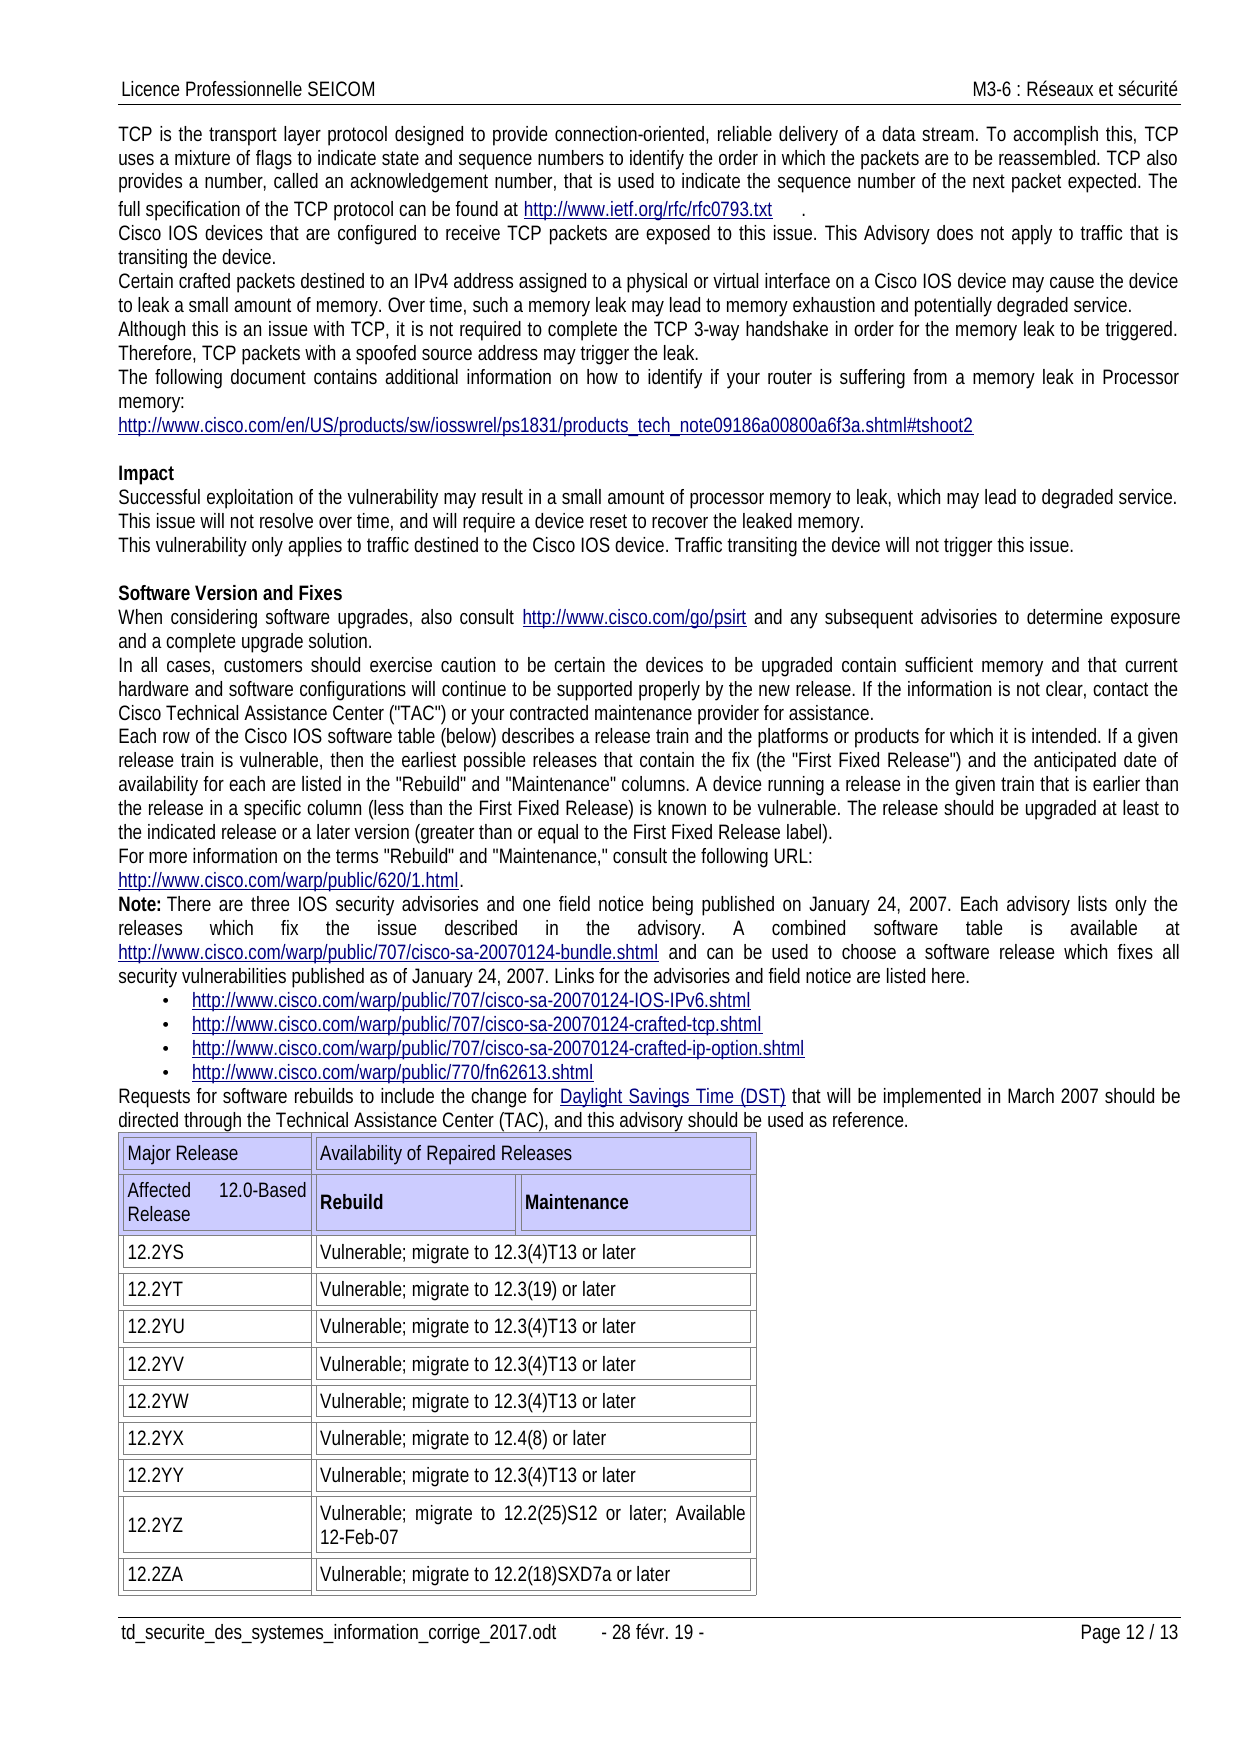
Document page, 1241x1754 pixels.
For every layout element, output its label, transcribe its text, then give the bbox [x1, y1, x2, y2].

table_cell Vulnerable; migrate to 12.3(19) or later [312, 1274, 756, 1310]
table_cell Rebuild [312, 1175, 515, 1235]
text Although this is an issue with TCP, it is not required to complete the TCP 3-way handshake in order for the memory leak to be triggered. Therefore, TCP packets with a spoofed source address may trigger the leak. [118, 317, 1181, 365]
text Cisco IOS devices that are configured to receive TCP packets are exposed to this issue. This Advisory does not apply to traffic that is transiting the device. [118, 221, 1181, 269]
text This vulnerability only applies to traffic destined to the Cisco IOS device. Traffic transiting the device will not trigger this issue. [118, 533, 1181, 557]
table_cell 12.2YX [119, 1423, 311, 1459]
table_header Availability of Repaired Releases [312, 1133, 756, 1174]
table_header Major Release [119, 1133, 311, 1174]
text Each row of the Cisco IOS software table (below) describes a release train and the platforms or products for which it is intended. If a given release train is vulnerable, then the earliest possible releases that contain the fix (the "First Fixed Release") and the anticipated date of availability for each are listed in the "Rebuild" and "Maintenance" columns. A device running a release in the given train that is earlier than the release in a specific column (less than the First Fixed Release) is known to be vulnerable. The release should be upgraded at least to the indicated release or a later version (greater than or equal to the First Fixed Release label). [118, 724, 1181, 844]
text Certain crafted packets destined to an IPv4 address assigned to a physical or virtual interface on a Cisco IOS device may cause the device to leak a small amount of memory. Over time, such a memory leak may lead to memory exhaustion and potentially degraded service. [118, 269, 1181, 317]
list http://www.cisco.com/warp/public/770/fn62613.shtml [162, 1060, 1181, 1084]
list http://www.cisco.com/warp/public/707/cisco-sa-20070124-crafted-ip-option.shtml [162, 1036, 1181, 1060]
text http://www.cisco.com/en/US/products/sw/iosswrel/ps1831/products_tech_note09186a00800a6f3a.shtml#tshoot2 [118, 413, 1181, 437]
text Note: There are three IOS security advisories and one field notice being published on January 24, 2007. Each advisory lists only the releases which fix the issue described in the advisory. A combined software table is available at http://www.cisco.com/warp/public/707/cisco-sa-20070124-bundle.shtml and can be used to choose a software release which fixes all security vulnerabilities published as of January 24, 2007. Links for the advisories and field notice are listed here. [118, 892, 1181, 988]
table_cell Vulnerable; migrate to 12.4(8) or later [312, 1423, 756, 1459]
table_cell Maintenance [516, 1175, 756, 1235]
table_cell 12.2YT [119, 1274, 311, 1310]
text Software Version and Fixes [118, 581, 1181, 604]
table_cell Vulnerable; migrate to 12.3(4)T13 or later [312, 1460, 756, 1496]
table_cell Vulnerable; migrate to 12.3(4)T13 or later [312, 1236, 756, 1273]
text http://www.cisco.com/warp/public/620/1.html. [118, 868, 1181, 892]
text TCP is the transport layer protocol designed to provide connection-oriented, reliable delivery of a data stream. To accomplish this, TCP uses a mixture of flags to indicate state and sequence numbers to identify the order in which the packets are to be reassembled. TCP also provides a number, called an acknowledgement number, that is used to indicate the sequence number of the next packet expected. The full specification of the TCP protocol can be found at http://www.ietf.org/rfc/rfc0793.txt . [118, 121, 1181, 221]
table_cell 12.2YV [119, 1348, 311, 1385]
table_cell 12.2YW [119, 1386, 311, 1422]
table_cell 12.2ZA [119, 1559, 311, 1595]
list http://www.cisco.com/warp/public/707/cisco-sa-20070124-crafted-tcp.shtml [162, 1012, 1181, 1036]
list http://www.cisco.com/warp/public/707/cisco-sa-20070124-IOS-IPv6.shtml [162, 988, 1181, 1012]
text Successful exploitation of the vulnerability may result in a small amount of processor memory to leak, which may lead to degraded service. This issue will not resolve over time, and will require a device reset to recover the leaked memory. [118, 485, 1181, 533]
text For more information on the terms "Rebuild" and "Maintenance," consult the following URL: [118, 844, 1181, 868]
text When considering software upgrades, also consult http://www.cisco.com/go/psirt and any subsequent advisories to determine exposure and a complete upgrade solution. [118, 604, 1181, 652]
table_cell 12.2YZ [119, 1497, 311, 1558]
text In all cases, customers should exercise caution to be certain the devices to be upgraded contain sufficient memory and that current hardware and software configurations will continue to be supported properly by the new release. If the information is not clear, contact the Cisco Technical Assistance Center ("TAC") or your contracted maintenance provider for assistance. [118, 652, 1181, 724]
table_cell Vulnerable; migrate to 12.2(25)S12 or later; Available 12-Feb-07 [312, 1497, 756, 1558]
table_cell Vulnerable; migrate to 12.3(4)T13 or later [312, 1386, 756, 1422]
table_cell Vulnerable; migrate to 12.3(4)T13 or later [312, 1348, 756, 1385]
table_cell Affected 12.0-Based Release [119, 1175, 311, 1235]
table_cell 12.2YS [119, 1236, 311, 1273]
text Impact [118, 461, 1181, 485]
table_cell 12.2YU [119, 1311, 311, 1347]
text The following document contains additional information on how to identify if your router is suffering from a memory leak in Processor memory: [118, 365, 1181, 413]
text Requests for software rebuilds to include the change for Daylight Savings Time (DST) that will be implemented in March 2007 should be directed through the Technical Assistance Center (TAC), and this advisory should be used as reference. [118, 1084, 1181, 1132]
table_cell Vulnerable; migrate to 12.3(4)T13 or later [312, 1311, 756, 1347]
table_cell 12.2YY [119, 1460, 311, 1496]
table_cell Vulnerable; migrate to 12.2(18)SXD7a or later [312, 1559, 756, 1595]
